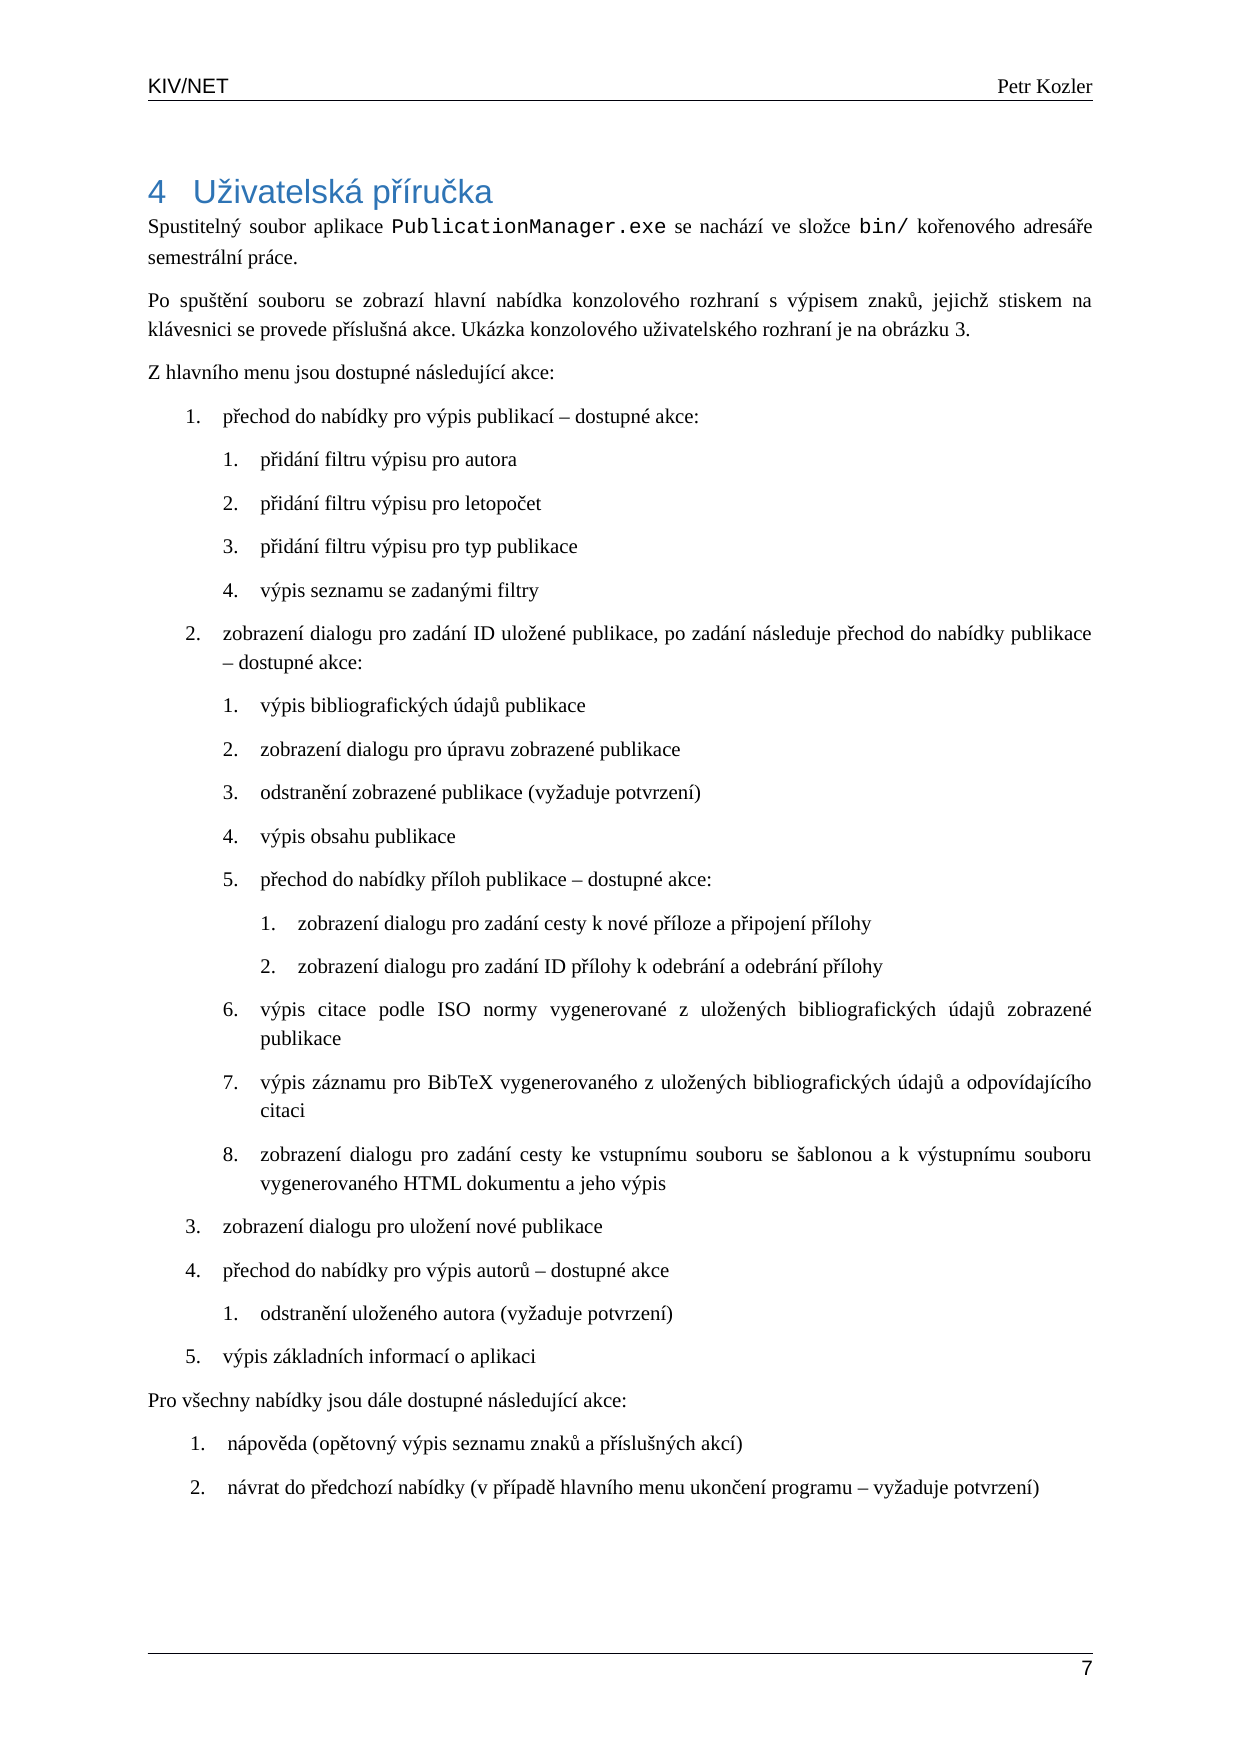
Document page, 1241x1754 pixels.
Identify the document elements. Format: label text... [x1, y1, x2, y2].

list nápověda (opětovný výpis seznamu znaků a příslušných akcí) [190, 1431, 1093, 1455]
list zobrazení dialogu pro zadání cesty k nové příloze a připojení přílohy [260, 910, 1093, 934]
list přidání filtru výpisu pro autora [223, 447, 1093, 471]
list zobrazení dialogu pro zadání ID uložené publikace, po zadání následuje přechod do nabídky publikace – dostupné akce: [185, 621, 1093, 674]
list výpis citace podle ISO normy vygenerované z uložených bibliografických údajů zobrazené publikace [223, 997, 1093, 1050]
subtitle Uživatelská příručka [148, 173, 1093, 211]
list odstranění uloženého autora (vyžaduje potvrzení) [223, 1301, 1093, 1325]
list návrat do předchozí nabídky (v případě hlavního menu ukončení programu – vyžaduje potvrzení) [190, 1475, 1093, 1499]
list zobrazení dialogu pro zadání ID přílohy k odebrání a odebrání přílohy [260, 954, 1093, 978]
text Z hlavního menu jsou dostupné následující akce: [148, 360, 1093, 384]
list výpis základních informací o aplikaci [185, 1344, 1093, 1368]
list výpis seznamu se zadanými filtry [223, 577, 1093, 602]
list přechod do nabídky pro výpis publikací – dostupné akce: [185, 404, 1093, 428]
list výpis bibliografických údajů publikace [223, 693, 1093, 717]
list přidání filtru výpisu pro letopočet [223, 491, 1093, 515]
text Spustitelný soubor aplikace PublicationManager.exe se nachází ve složce bin/ kořenového adresáře semestrální práce. [148, 214, 1093, 269]
list přechod do nabídky pro výpis autorů – dostupné akce [185, 1258, 1093, 1282]
list odstranění zobrazené publikace (vyžaduje potvrzení) [223, 780, 1093, 804]
text Po spuštění souboru se zobrazí hlavní nabídka konzolového rozhraní s výpisem znaků, jejichž stiskem na klávesnici se provede příslušná akce. Ukázka konzolového uživatelského rozhraní je na obrázku 3. [148, 288, 1093, 341]
list výpis obsahu publikace [223, 823, 1093, 848]
text Pro všechny nabídky jsou dále dostupné následující akce: [148, 1388, 1093, 1412]
list výpis záznamu pro BibTeX vygenerovaného z uložených bibliografických údajů a odpovídajícího citaci [223, 1069, 1093, 1122]
list zobrazení dialogu pro zadání cesty ke vstupnímu souboru se šablonou a k výstupnímu souboru vygenerovaného HTML dokumentu a jeho výpis [223, 1142, 1093, 1195]
list přidání filtru výpisu pro typ publikace [223, 534, 1093, 558]
list zobrazení dialogu pro úpravu zobrazené publikace [223, 737, 1093, 761]
list zobrazení dialogu pro uložení nové publikace [185, 1214, 1093, 1238]
list přechod do nabídky příloh publikace – dostupné akce: [223, 867, 1093, 891]
